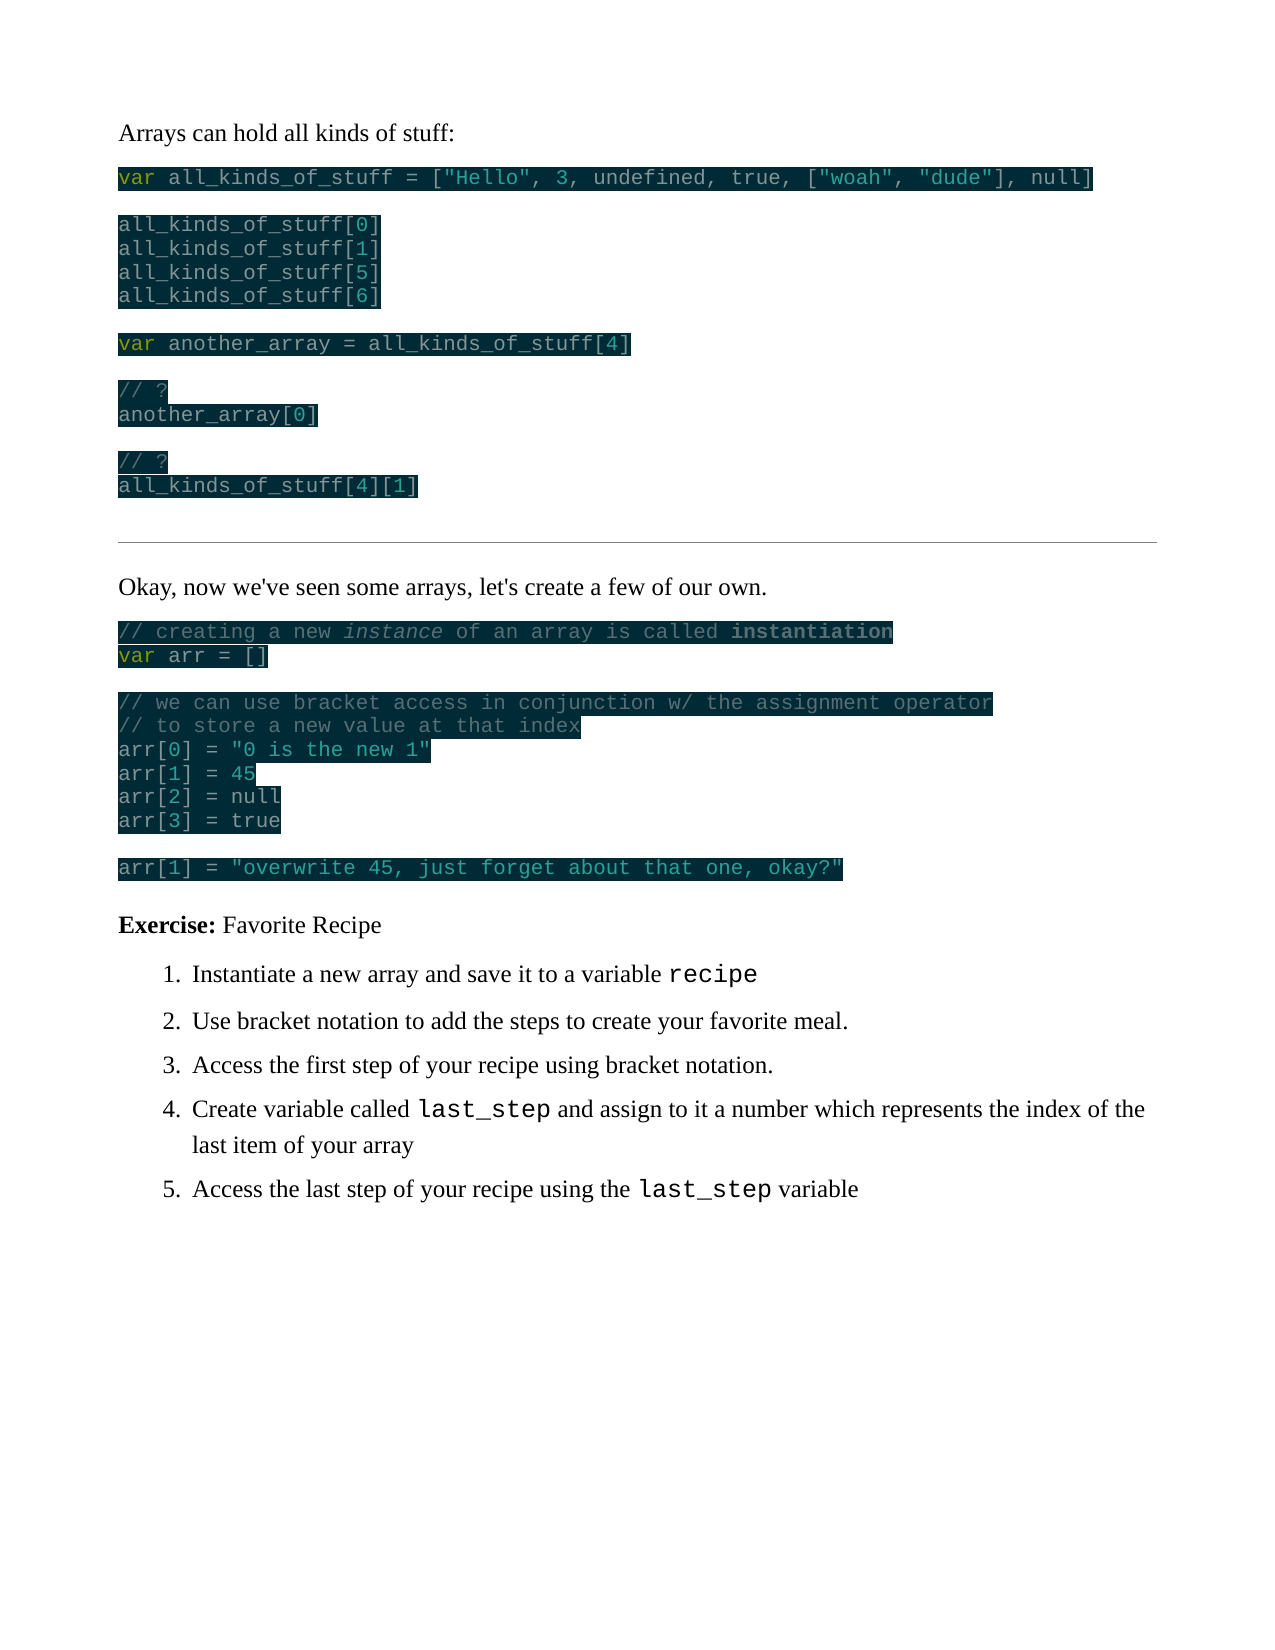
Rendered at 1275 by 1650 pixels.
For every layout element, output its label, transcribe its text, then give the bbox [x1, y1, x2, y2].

list Access the last step of your recipe using the last_step variable [162, 1174, 1157, 1205]
text // to store a new value at that index [118, 716, 1157, 739]
text all_kinds_of_stuff[6] [118, 285, 1157, 309]
text var all_kinds_of_stuff = ["Hello", 3, undefined, true, ["woah", "dude"], null] [118, 167, 1157, 191]
text arr[2] = null [118, 786, 1157, 810]
text var arr = [] [118, 644, 1157, 668]
text // ? [118, 380, 1157, 404]
text Arrays can hold all kinds of stuff: [118, 118, 1157, 147]
text Exercise: Favorite Recipe [118, 911, 1157, 939]
text another_array[0] [118, 404, 1157, 427]
text all_kinds_of_stuff[0] [118, 214, 1157, 238]
text arr[1] = 45 [118, 763, 1157, 786]
list Access the first step of your recipe using bracket notation. [162, 1050, 1157, 1078]
list Use bracket notation to add the steps to create your favorite meal. [162, 1006, 1157, 1035]
list Instantiate a new array and save it to a variable recipe [162, 959, 1157, 990]
list Create variable called last_step and assign to it a number which represents the index of the last item of your array [162, 1094, 1157, 1159]
text all_kinds_of_stuff[1] [118, 238, 1157, 262]
text var another_array = all_kinds_of_stuff[4] [118, 333, 1157, 356]
text arr[0] = "0 is the new 1" [118, 739, 1157, 763]
text arr[1] = "overwrite 45, just forget about that one, okay?" [118, 857, 1157, 881]
text all_kinds_of_stuff[5] [118, 262, 1157, 285]
text // creating a new instance of an array is called instantiation [118, 621, 1157, 644]
text all_kinds_of_stuff[4][1] [118, 474, 1157, 498]
text // ? [118, 451, 1157, 474]
text arr[3] = true [118, 810, 1157, 834]
text Okay, now we've seen some arrays, let's create a few of our own. [118, 572, 1157, 601]
text // we can use bracket access in conjunction w/ the assignment operator [118, 692, 1157, 716]
